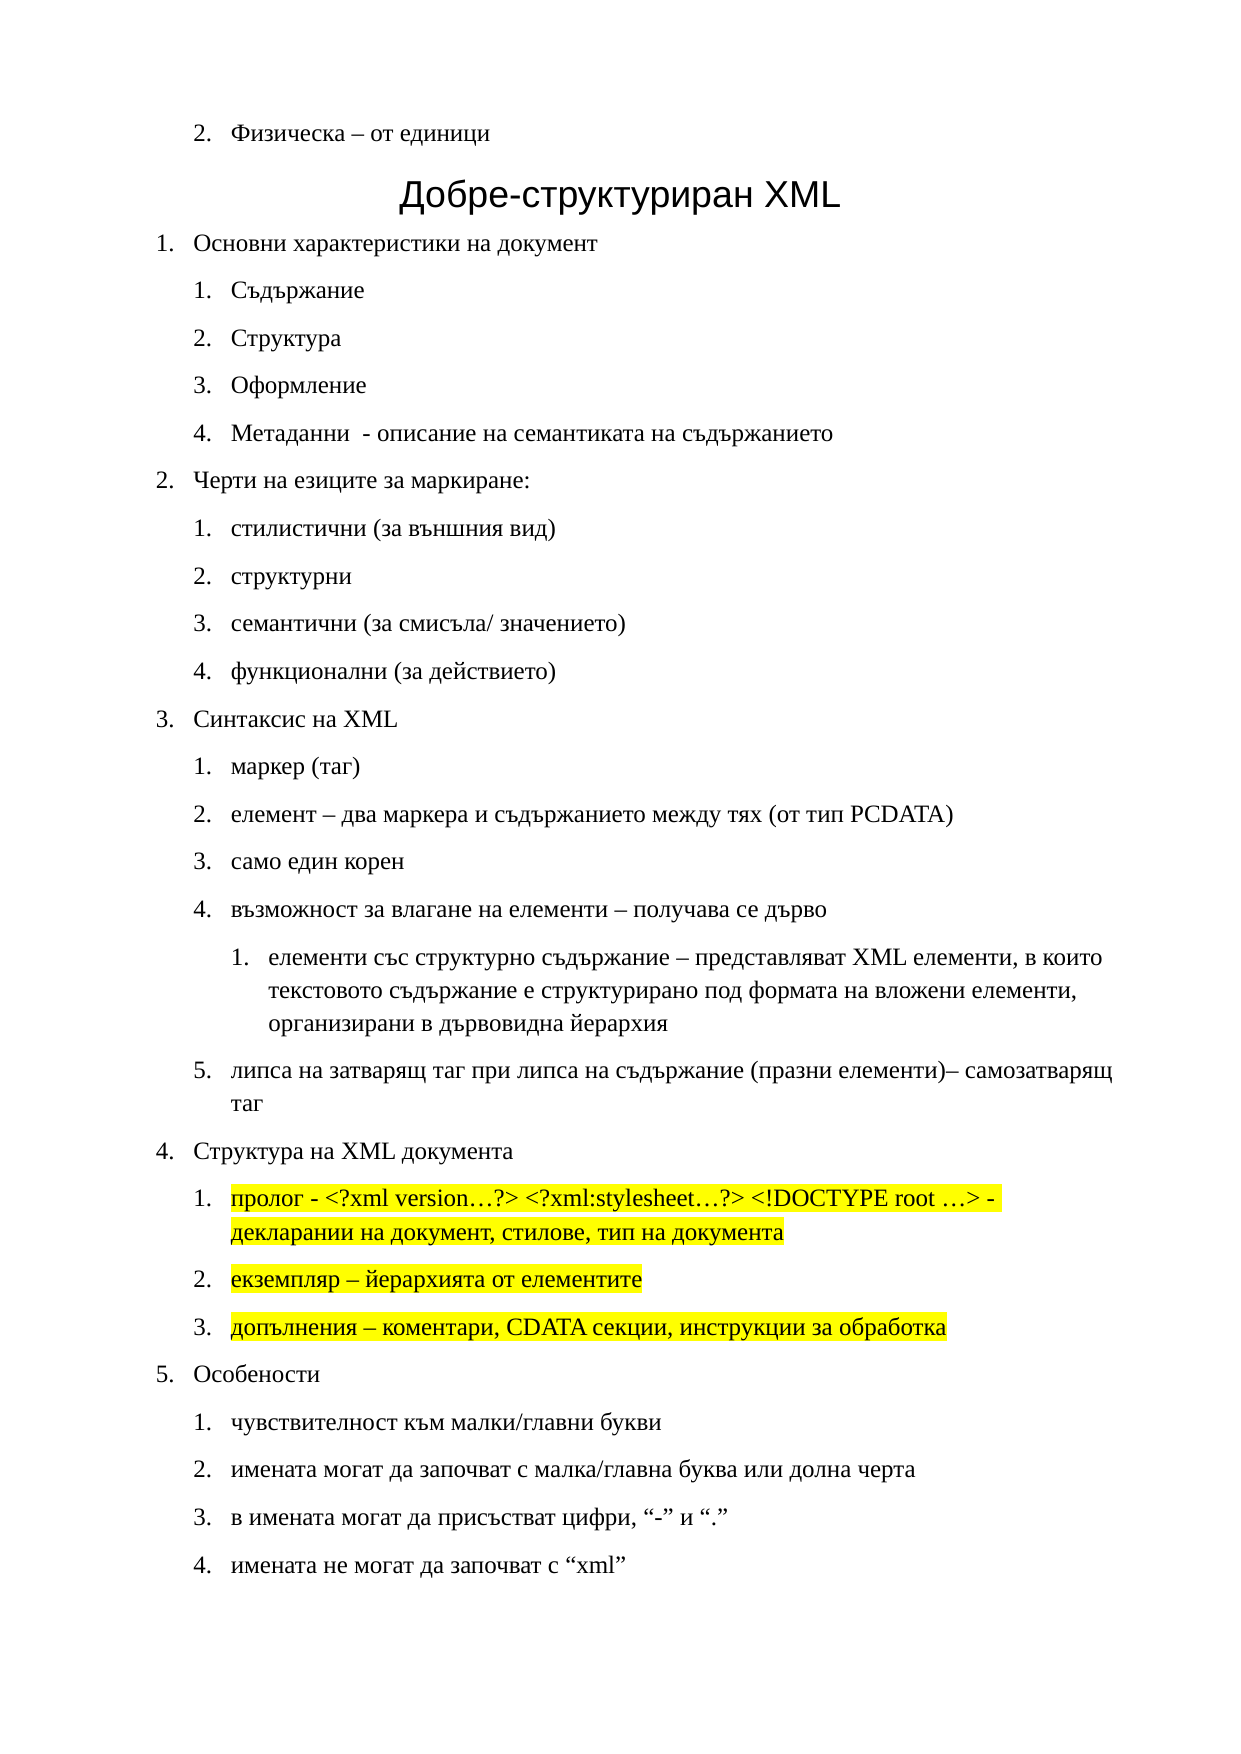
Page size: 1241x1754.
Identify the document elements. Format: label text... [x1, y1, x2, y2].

list Особености [156, 1359, 1122, 1388]
list маркер (таг) [193, 751, 1122, 780]
list Физическа – от единици [193, 118, 1122, 147]
list липса на затварящ таг при липса на съдържание (празни елементи)– самозатварящ таг [193, 1055, 1122, 1117]
list стилистични (за външния вид) [193, 513, 1122, 542]
list екземпляр – йерархията от елементите [193, 1264, 1122, 1293]
list елемент – два маркера и съдържанието между тях (от тип PCDATA) [193, 799, 1122, 828]
list Оформление [193, 370, 1122, 399]
list имената могат да започват с малка/главна буква или долна черта [193, 1454, 1122, 1483]
list функционални (за действието) [193, 656, 1122, 685]
list пролог - <?xml version…?> <?xml:stylesheet…?> <!DOCTYPE root …> - декларании на документ, стилове, тип на документа [193, 1183, 1122, 1245]
list структурни [193, 561, 1122, 589]
list Структура [193, 323, 1122, 352]
list Структура на XML документа [156, 1136, 1122, 1165]
list чувствителност към малки/главни букви [193, 1407, 1122, 1436]
list само един корен [193, 846, 1122, 875]
list Метаданни - описание на семантиката на съдържанието [193, 418, 1122, 447]
subtitle Добре-структуриран XML [118, 172, 1122, 215]
list семантични (за смисъла/ значението) [193, 608, 1122, 637]
list Черти на езиците за маркиране: [156, 466, 1122, 494]
list Съдържание [193, 275, 1122, 304]
list възможност за влагане на елементи – получава се дърво [193, 894, 1122, 923]
list елементи със структурно съдържание – представляват XML елементи, в които текстовото съдържание е структурирано под формата на вложени елементи, организирани в дървовидна йерархия [231, 942, 1122, 1036]
list допълнения – коментари, CDATA секции, инструкции за обработка [193, 1312, 1122, 1341]
list в имената могат да присъстват цифри, “-” и “.” [193, 1502, 1122, 1531]
list Основни характеристики на документ [156, 228, 1122, 256]
list имената не могат да започват с “xml” [193, 1550, 1122, 1578]
list Синтаксис на XML [156, 704, 1122, 732]
